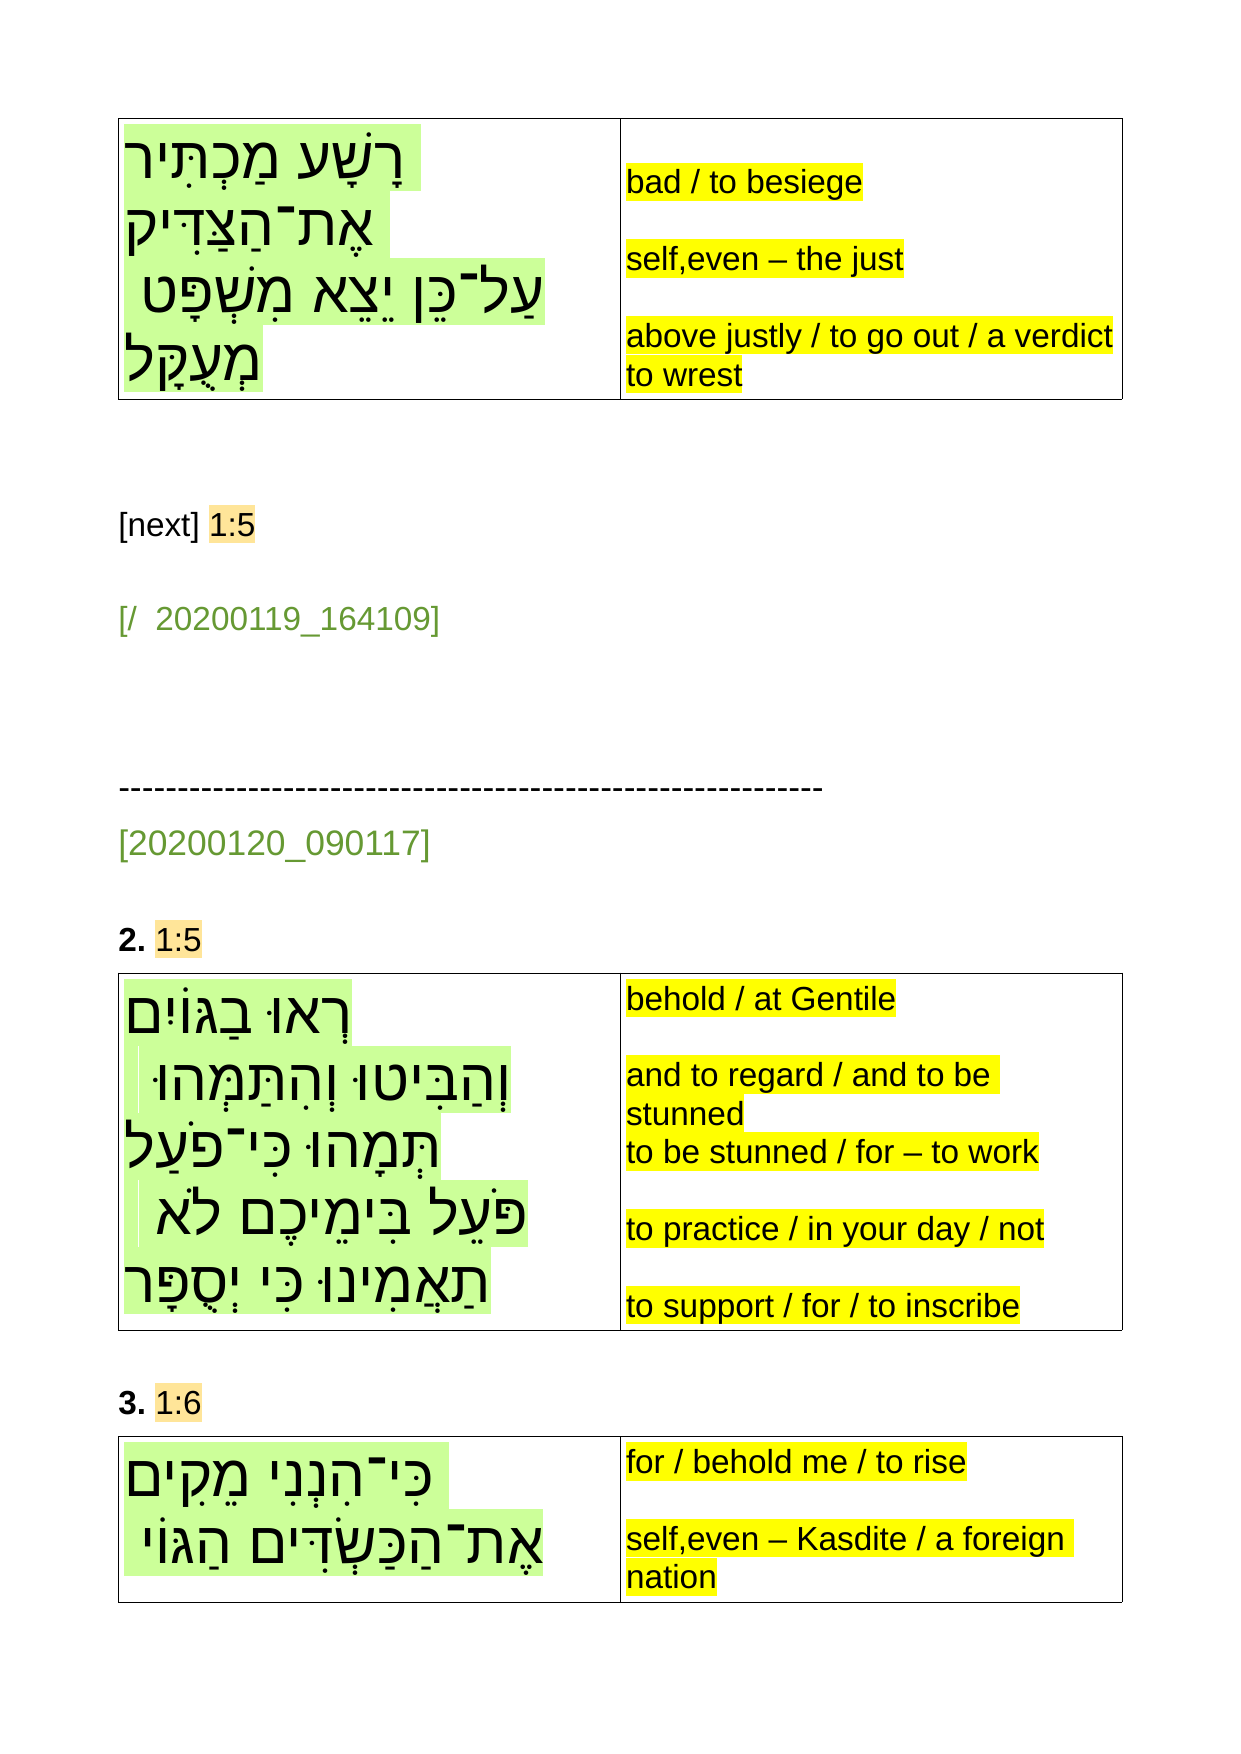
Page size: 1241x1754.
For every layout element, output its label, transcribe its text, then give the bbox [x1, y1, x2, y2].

table_header רָשָׁע מַכְתִּיר אֶת־הַצַּדִּיק עַל־כֵּן יֵצֵא מִשְׁפָּט מְעֻקָּל [119, 119, 620, 399]
text [next] 1:5 [118, 505, 1122, 543]
text ------------------------------------------------------------ [118, 766, 1122, 807]
text 2. 1:5 [118, 920, 1122, 958]
table_header behold / at Gentile and to regard / and to be stunned to be stunned / for – to work to practice / in your day / not to support / for / to inscribe [621, 974, 1122, 1330]
table_header bad / to besiege self,even – the just above justly / to go out / a verdict to wrest [621, 119, 1122, 399]
text [20200120_090117] [118, 822, 1122, 863]
text 3. 1:6 [118, 1383, 1122, 1422]
table_header for / behold me / to rise self,even – Kasdite / a foreign nation [621, 1437, 1122, 1602]
table_header כִּי־הִנְנִי מֵקִים אֶת־הַכַּשְׂדִּים הַגּוֹי [119, 1437, 620, 1602]
text [/ 20200119_164109] [118, 599, 1122, 638]
table_header רְאוּ בַגּוֹיִם וְהַבִּיטוּ וְהִתַּמְּהוּ תְּמָהוּ כִּי־פֹעַל פֹּעֵל בִּימֵיכֶם לֹא תַאֲמִינוּ כִּי יְסֻפָּר [119, 974, 620, 1330]
